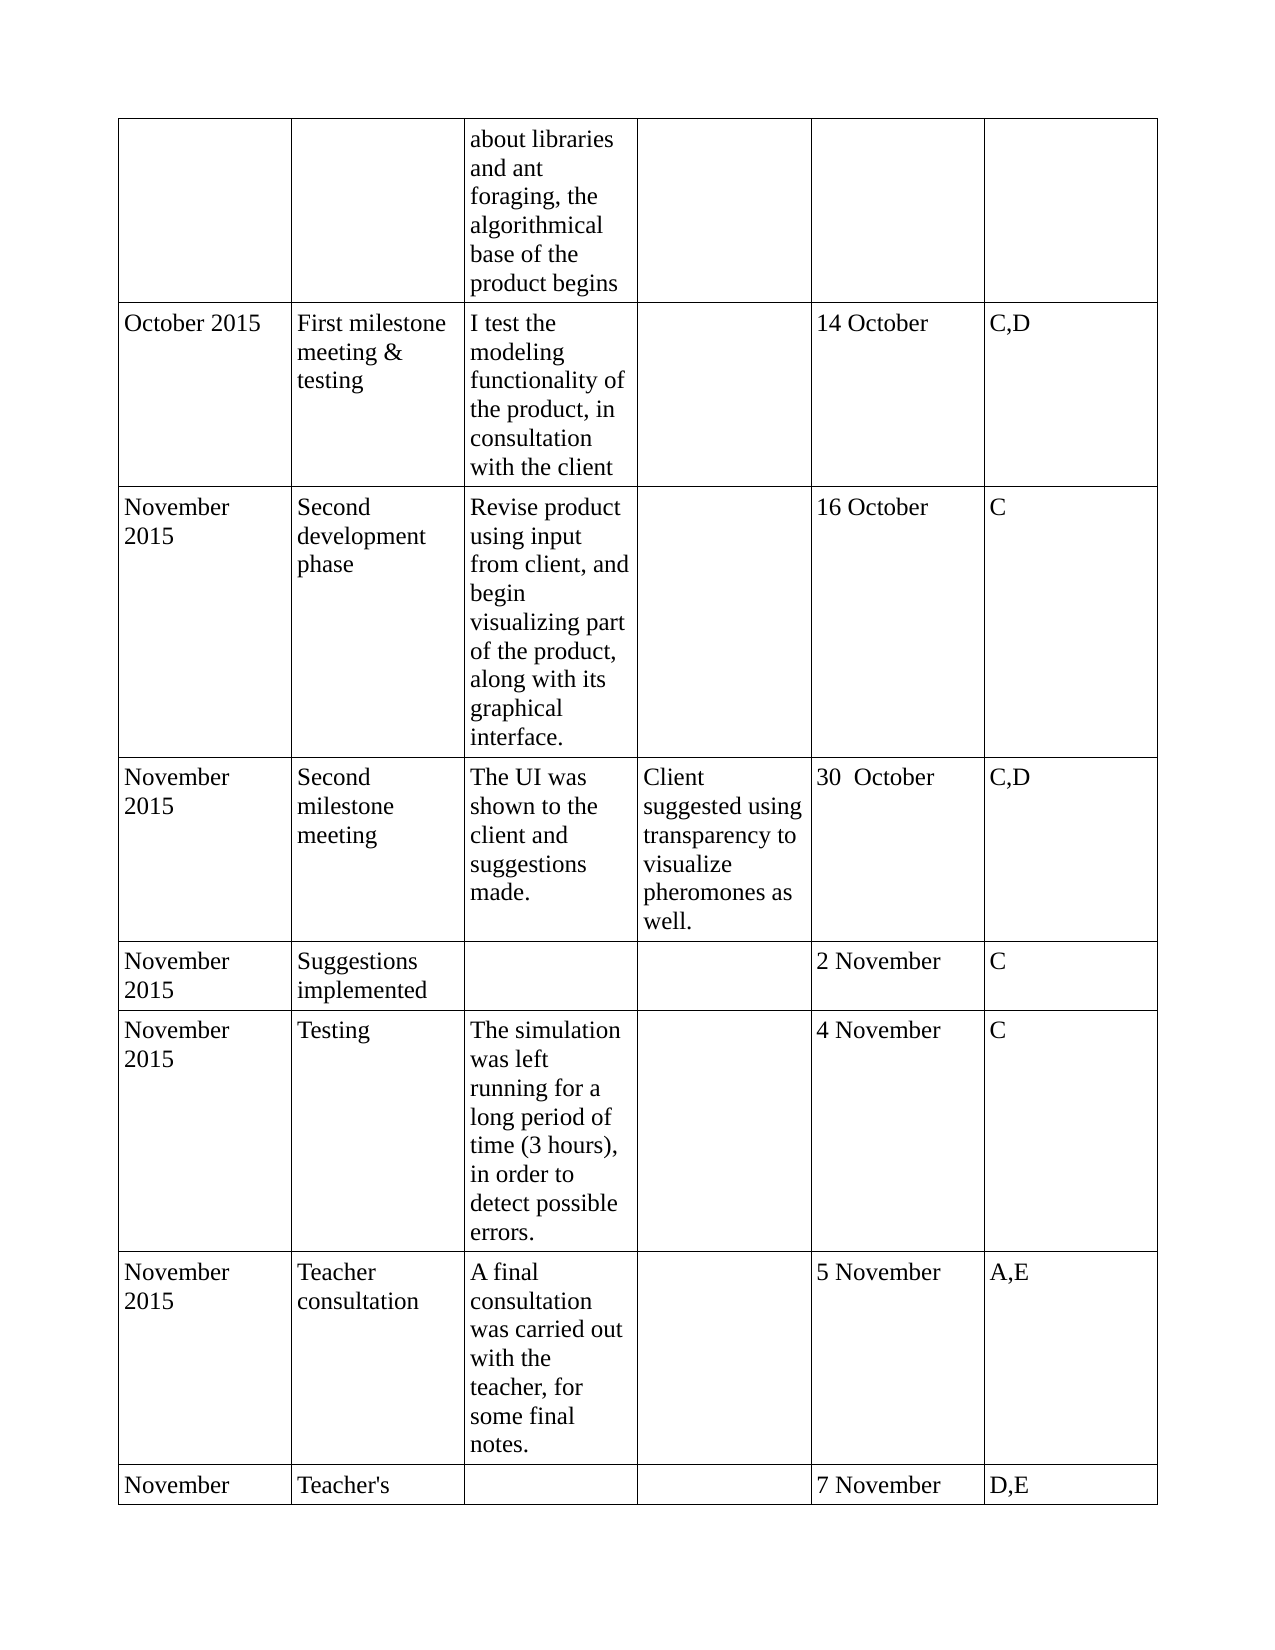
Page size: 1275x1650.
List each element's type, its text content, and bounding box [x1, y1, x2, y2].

table_cell [812, 119, 984, 302]
table_cell [985, 119, 1157, 302]
table_cell [465, 1465, 637, 1504]
table_cell Suggestions implemented [292, 942, 464, 1010]
table_cell November 2015 [119, 758, 291, 941]
table_cell Teacher's [292, 1465, 464, 1504]
table_cell Testing [292, 1011, 464, 1251]
table_cell Revise product using input from client, and begin visualizing part of the product, along with its graphical interface. [465, 487, 637, 757]
table_cell 2 November [812, 942, 984, 1010]
table_cell D,E [985, 1465, 1157, 1504]
table_cell Second development phase [292, 487, 464, 757]
table_cell [638, 1011, 811, 1251]
table_cell [465, 942, 637, 1010]
table_cell [119, 119, 291, 302]
table_cell [638, 119, 811, 302]
table_cell Second milestone meeting [292, 758, 464, 941]
table_cell The simulation was left running for a long period of time (3 hours), in order to detect possible errors. [465, 1011, 637, 1251]
table_cell [638, 1252, 811, 1464]
table_cell November 2015 [119, 942, 291, 1010]
table_cell A final consultation was carried out with the teacher, for some final notes. [465, 1252, 637, 1464]
table_cell First milestone meeting & testing [292, 303, 464, 486]
table_cell C [985, 1011, 1157, 1251]
table_cell 5 November [812, 1252, 984, 1464]
table_cell [638, 1465, 811, 1504]
table_cell [638, 303, 811, 486]
table_cell November 2015 [119, 1011, 291, 1251]
table_cell C,D [985, 303, 1157, 486]
table_cell November 2015 [119, 487, 291, 757]
table_cell 4 November [812, 1011, 984, 1251]
table_cell November 2015 [119, 1252, 291, 1464]
table_cell 16 October [812, 487, 984, 757]
table_cell November [119, 1465, 291, 1504]
table_cell Client suggested using transparency to visualize pheromones as well. [638, 758, 811, 941]
table_cell A,E [985, 1252, 1157, 1464]
table_cell [292, 119, 464, 302]
table_cell I test the modeling functionality of the product, in consultation with the client [465, 303, 637, 486]
table_cell C [985, 487, 1157, 757]
table_cell 14 October [812, 303, 984, 486]
table_cell C [985, 942, 1157, 1010]
table_cell October 2015 [119, 303, 291, 486]
table_cell 7 November [812, 1465, 984, 1504]
table_cell [638, 487, 811, 757]
table_cell The UI was shown to the client and suggestions made. [465, 758, 637, 941]
table_cell [638, 942, 811, 1010]
table_cell about libraries and ant foraging, the algorithmical base of the product begins [465, 119, 637, 302]
table_cell Teacher consultation [292, 1252, 464, 1464]
table_cell C,D [985, 758, 1157, 941]
table_cell 30 October [812, 758, 984, 941]
